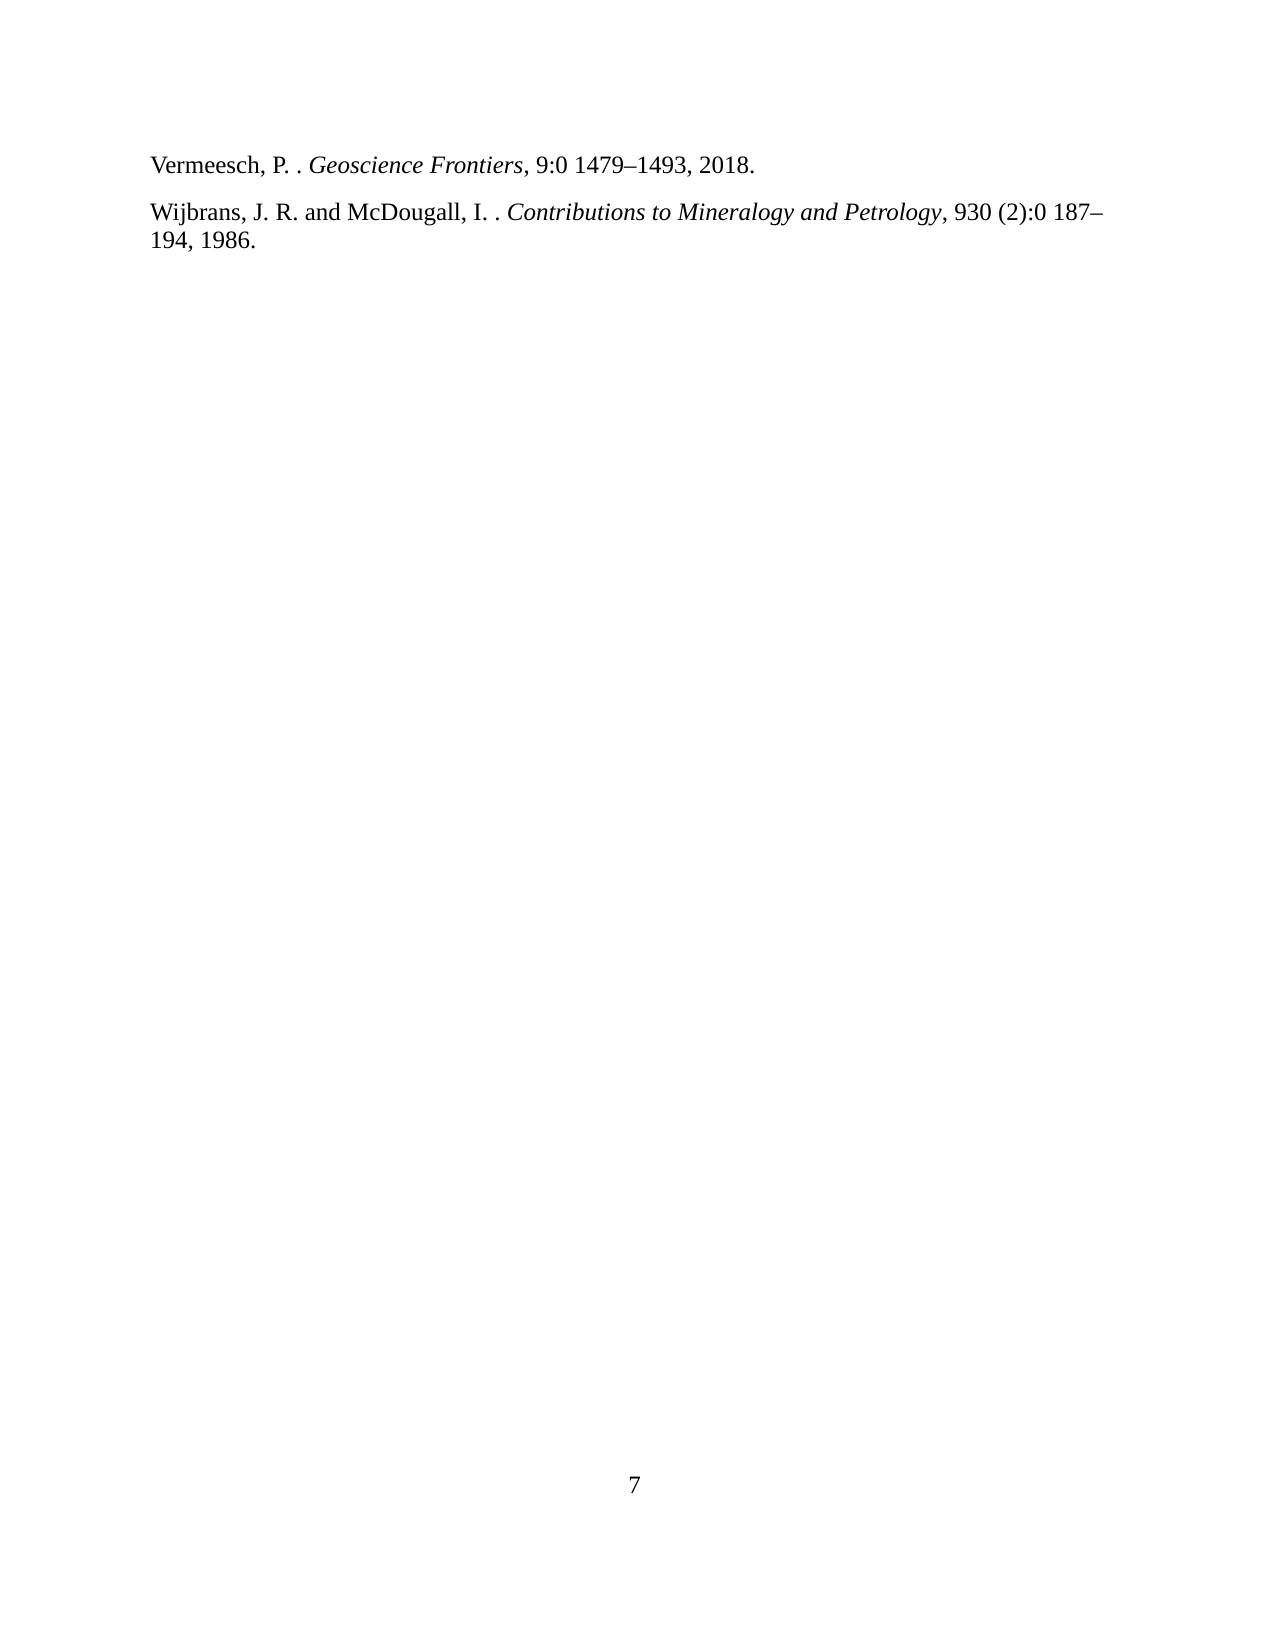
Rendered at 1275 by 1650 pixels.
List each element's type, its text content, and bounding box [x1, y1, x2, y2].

text Vermeesch, P. . Geoscience Frontiers, 9:0 1479–1493, 2018. [150, 150, 1125, 179]
text Wijbrans, J. R. and McDougall, I. . Contributions to Mineralogy and Petrology, 930 (2):0 187–194, 1986. [150, 197, 1125, 254]
